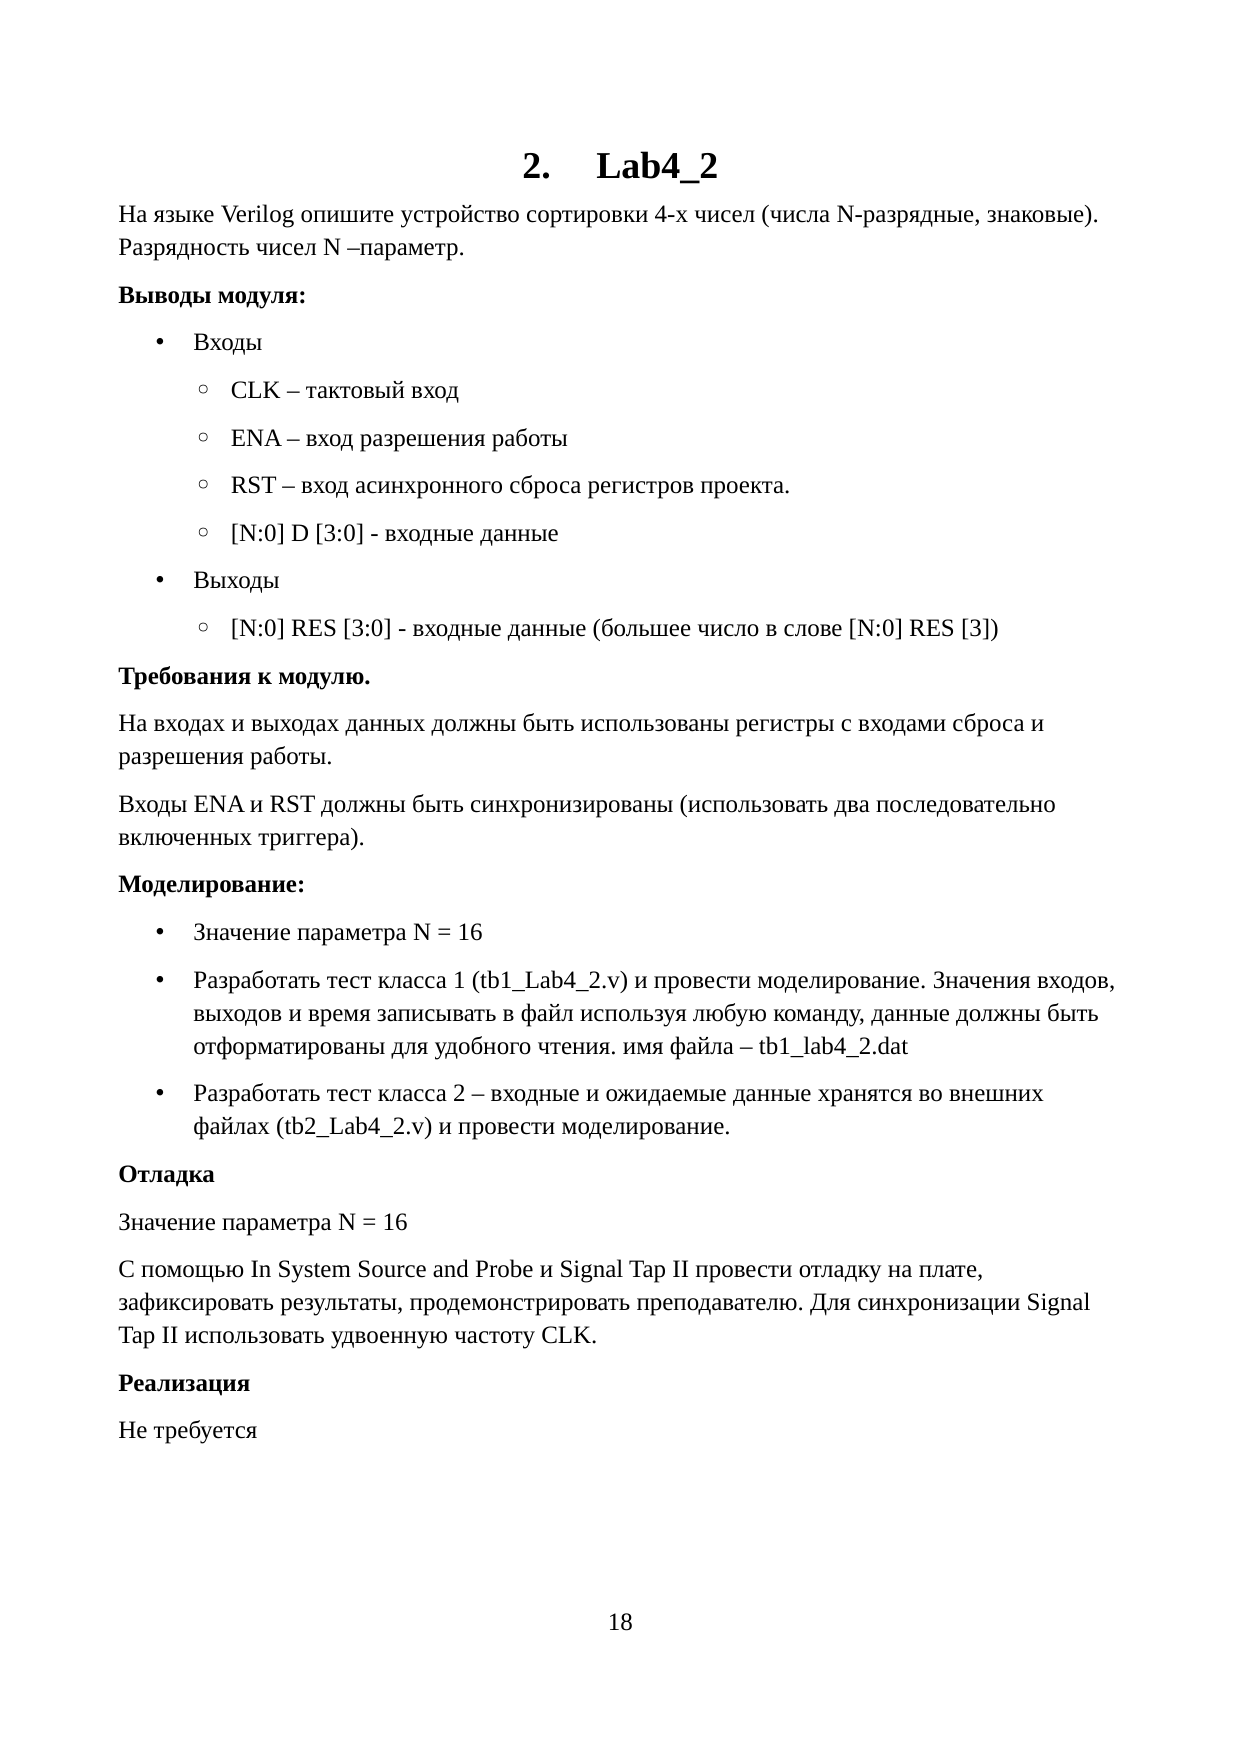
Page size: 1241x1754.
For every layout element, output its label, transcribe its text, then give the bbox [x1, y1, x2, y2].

list [N:0] RES [3:0] - входные данные (большее число в слове [N:0] RES [3]) [193, 613, 1122, 642]
text На входах и выходах данных должны быть использованы регистры с входами сброса и разрешения работы. [118, 708, 1122, 770]
text Не требуется [118, 1416, 1122, 1444]
text Моделирование: [118, 869, 1122, 898]
list ENA – вход разрешения работы [193, 423, 1122, 451]
subtitle Lab4_2 [118, 143, 1122, 187]
list Входы [156, 327, 1122, 356]
text Отладка [118, 1159, 1122, 1188]
list Разработать тест класса 2 – входные и ожидаемые данные хранятся во внешних файлах (tb2_Lab4_2.v) и провести моделирование. [156, 1078, 1122, 1140]
text Входы ENA и RST должны быть синхронизированы (использовать два последовательно включенных триггера). [118, 789, 1122, 851]
list CLK – тактовый вход [193, 375, 1122, 404]
list [N:0] D [3:0] - входные данные [193, 518, 1122, 547]
text На языке Verilog опишите устройство сортировки 4-х чисел (числа N-разрядные, знаковые). Разрядность чисел N –параметр. [118, 199, 1122, 261]
text С помощью In System Source and Probe и Signal Tap II провести отладку на плате, зафиксировать результаты, продемонстрировать преподавателю. Для синхронизации Signal Tap II использовать удвоенную частоту CLK. [118, 1254, 1122, 1349]
text Значение параметра N = 16 [118, 1207, 1122, 1235]
text Требования к модулю. [118, 661, 1122, 689]
list Разработать тест класса 1 (tb1_Lab4_2.v) и провести моделирование. Значения входов, выходов и время записывать в файл используя любую команду, данные должны быть отформатированы для удобного чтения. имя файла – tb1_lab4_2.dat [156, 965, 1122, 1059]
text Выводы модуля: [118, 280, 1122, 309]
list RST – вход асинхронного сброса регистров проекта. [193, 470, 1122, 499]
text Реализация [118, 1368, 1122, 1397]
list Значение параметра N = 16 [156, 917, 1122, 946]
list Выходы [156, 566, 1122, 594]
